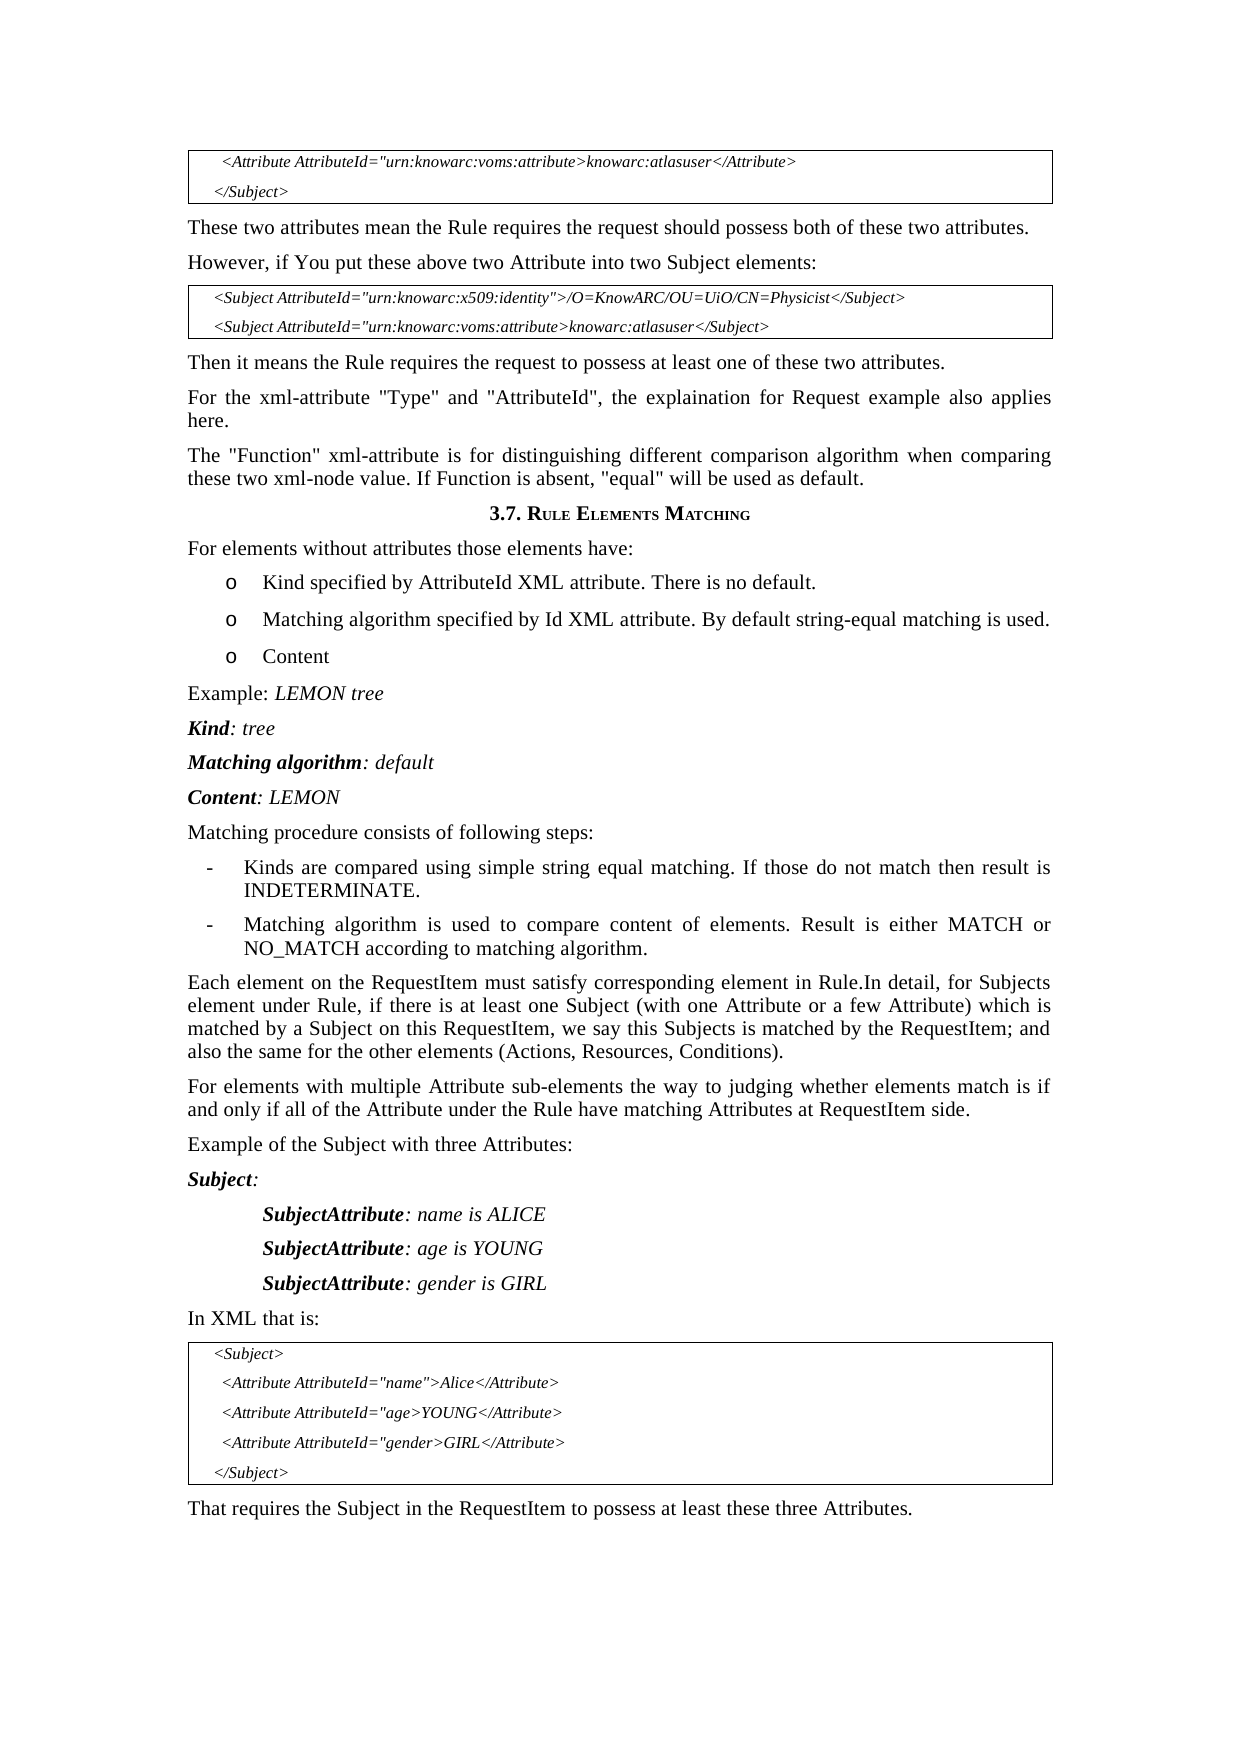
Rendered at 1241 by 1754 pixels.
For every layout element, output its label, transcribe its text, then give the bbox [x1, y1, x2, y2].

text <Subject AttributeId="urn:knowarc:x509:identity">/O=KnowARC/OU=UiO/CN=Physicist</Subject> [189, 286, 1052, 307]
text That requires the Subject in the RequestItem to possess at least these three Attributes. [187, 1497, 1053, 1520]
text SubjectAttribute: age is YOUNG [262, 1237, 1053, 1260]
subtitle Rule Elements Matching [187, 502, 1053, 525]
text <Attribute AttributeId="gender>GIRL</Attribute> [189, 1431, 1052, 1452]
text Each element on the RequestItem must satisfy corresponding element in Rule.In detail, for Subjects element under Rule, if there is at least one Subject (with one Attribute or a few Attribute) which is matched by a Subject on this RequestItem, we say this Subjects is matched by the RequestItem; and also the same for the other elements (Actions, Resources, Conditions). [187, 971, 1053, 1063]
text SubjectAttribute: name is ALICE [262, 1202, 1053, 1225]
text For elements with multiple Attribute sub-elements the way to judging whether elements match is if and only if all of the Attribute under the Rule have matching Attributes at RequestItem side. [187, 1075, 1053, 1121]
text Content: LEMON [187, 786, 1053, 809]
text Example: LEMON tree [187, 682, 1053, 704]
list Matching algorithm is used to compare content of elements. Result is either MATCH or NO_MATCH according to matching algorithm. [206, 913, 1053, 959]
list Kind specified by AttributeId XML attribute. There is no default. [225, 571, 1053, 596]
text For the xml-attribute "Type" and "AttributeId", the explaination for Request example also applies here. [187, 386, 1053, 432]
text Example of the Subject with three Attributes: [187, 1133, 1053, 1156]
list Matching algorithm specified by Id XML attribute. By default string-equal matching is used. [225, 608, 1053, 633]
text <Attribute AttributeId="age>YOUNG</Attribute> [189, 1401, 1052, 1422]
text <Subject> [189, 1343, 1052, 1363]
text Kind: tree [187, 716, 1053, 739]
text <Attribute AttributeId="urn:knowarc:voms:attribute>knowarc:atlasuser</Attribute> [189, 151, 1052, 171]
text The "Function" xml-attribute is for distinguishing different comparison algorithm when comparing these two xml-node value. If Function is absent, "equal" will be used as default. [187, 444, 1053, 490]
text Matching algorithm: default [187, 751, 1053, 774]
text Subject: [187, 1168, 1053, 1191]
text </Subject> [189, 180, 1052, 203]
text These two attributes mean the Rule requires the request should possess both of these two attributes. [187, 216, 1053, 239]
text Matching procedure consists of following steps: [187, 821, 1053, 844]
text For elements without attributes those elements have: [187, 536, 1053, 559]
text <Attribute AttributeId="name">Alice</Attribute> [189, 1371, 1052, 1392]
text However, if You put these above two Attribute into two Subject elements: [187, 251, 1053, 274]
text </Subject> [189, 1461, 1052, 1484]
list Content [225, 645, 1053, 670]
list Kinds are compared using simple string equal matching. If those do not match then result is INDETERMINATE. [206, 856, 1053, 902]
text In XML that is: [187, 1307, 1053, 1330]
text SubjectAttribute: gender is GIRL [262, 1272, 1053, 1295]
text Then it means the Rule requires the request to possess at least one of these two attributes. [187, 351, 1053, 374]
text <Subject AttributeId="urn:knowarc:voms:attribute>knowarc:atlasuser</Subject> [189, 315, 1052, 338]
